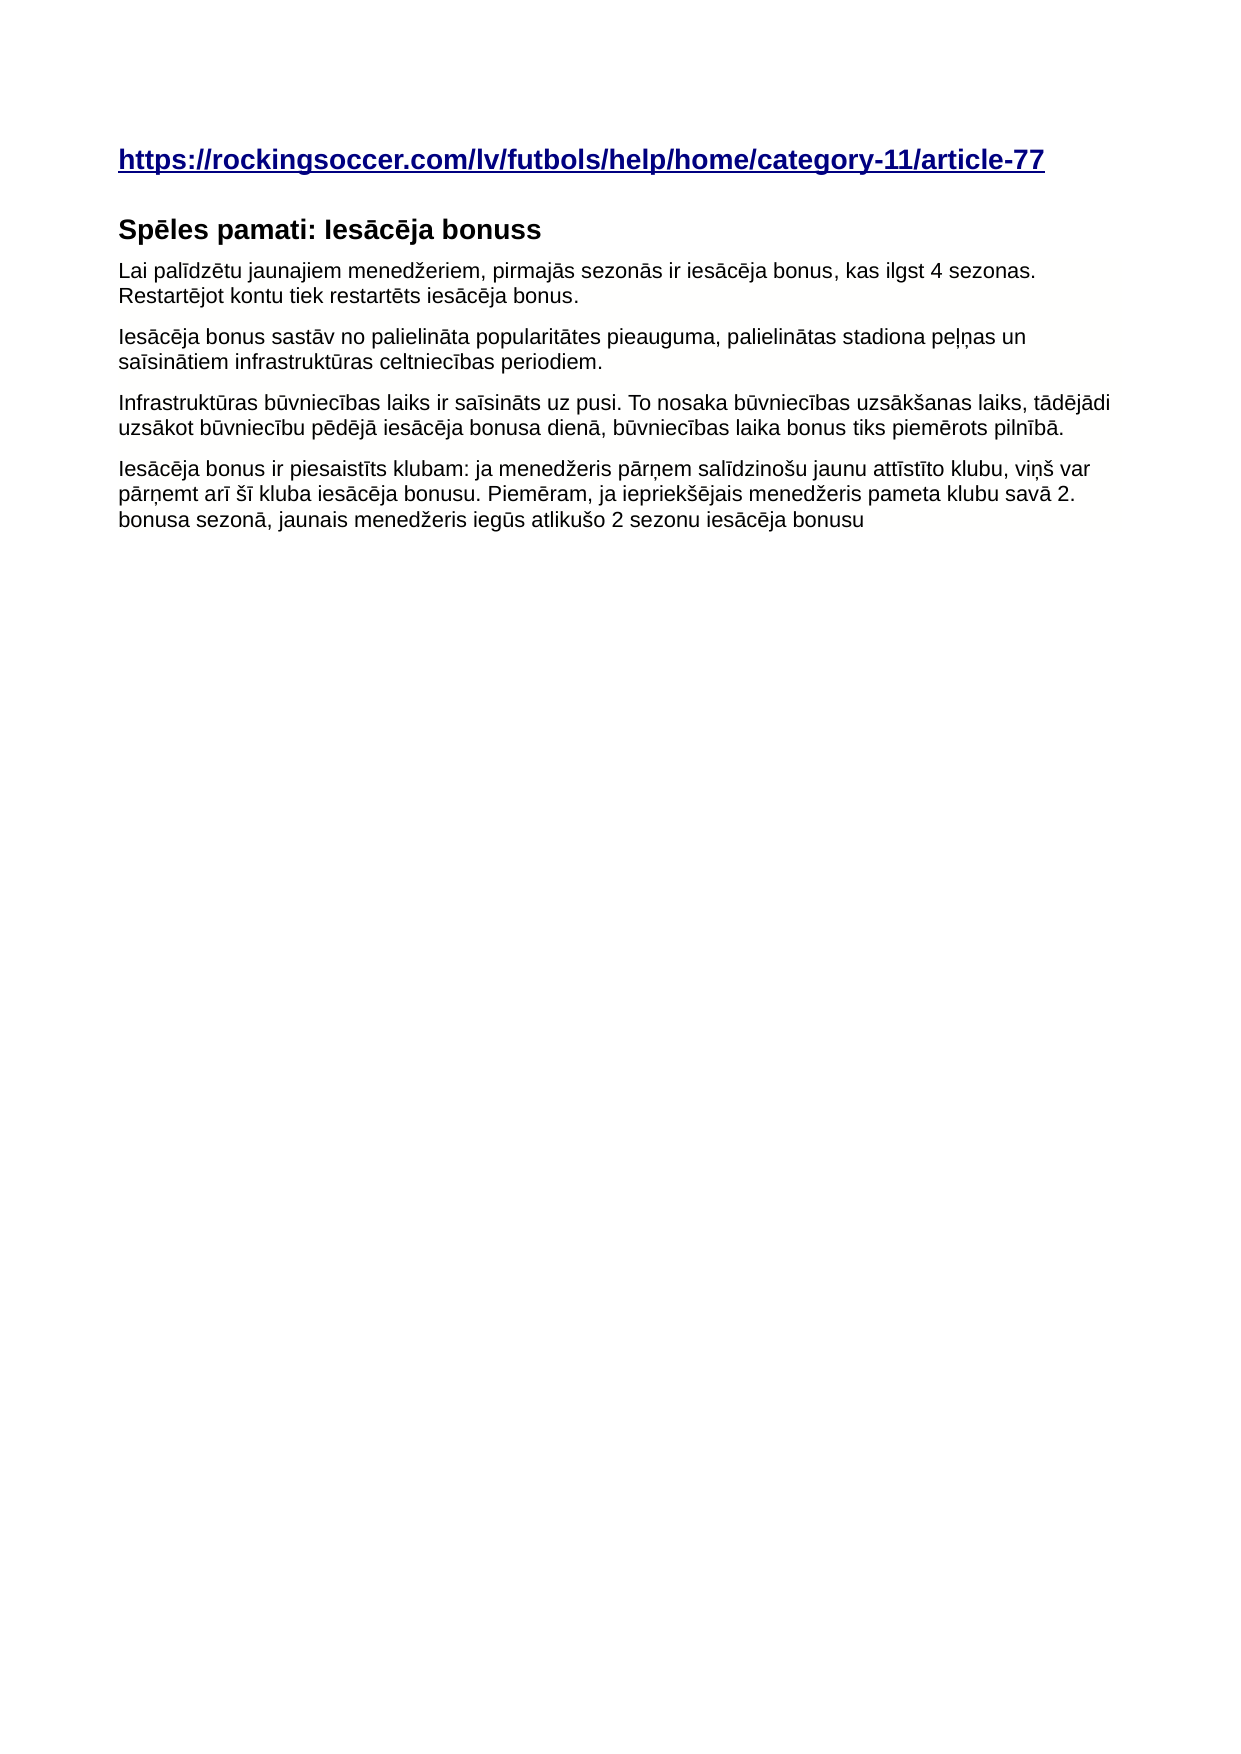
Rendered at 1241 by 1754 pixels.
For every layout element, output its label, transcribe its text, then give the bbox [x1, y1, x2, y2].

text Iesācēja bonus sastāv no palielināta popularitātes pieauguma, palielinātas stadiona peļņas un saīsinātiem infrastruktūras celtniecības periodiem. [118, 324, 1122, 374]
text Iesācēja bonus ir piesaistīts klubam: ja menedžeris pārņem salīdzinošu jaunu attīstīto klubu, viņš var pārņemt arī šī kluba iesācēja bonusu. Piemēram, ja iepriekšējais menedžeris pameta klubu savā 2. bonusa sezonā, jaunais menedžeris iegūs atlikušo 2 sezonu iesācēja bonusu [118, 456, 1122, 532]
subtitle Spēles pamati: Iesācēja bonuss [118, 213, 1122, 245]
text Lai palīdzētu jaunajiem menedžeriem, pirmajās sezonās ir iesācēja bonus, kas ilgst 4 sezonas. Restartējot kontu tiek restartēts iesācēja bonus. [118, 258, 1122, 308]
text Infrastruktūras būvniecības laiks ir saīsināts uz pusi. To nosaka būvniecības uzsākšanas laiks, tādējādi uzsākot būvniecību pēdējā iesācēja bonusa dienā, būvniecības laika bonus tiks piemērots pilnībā. [118, 390, 1122, 440]
subtitle https://rockingsoccer.com/lv/futbols/help/home/category-11/article-77 [118, 143, 1122, 176]
